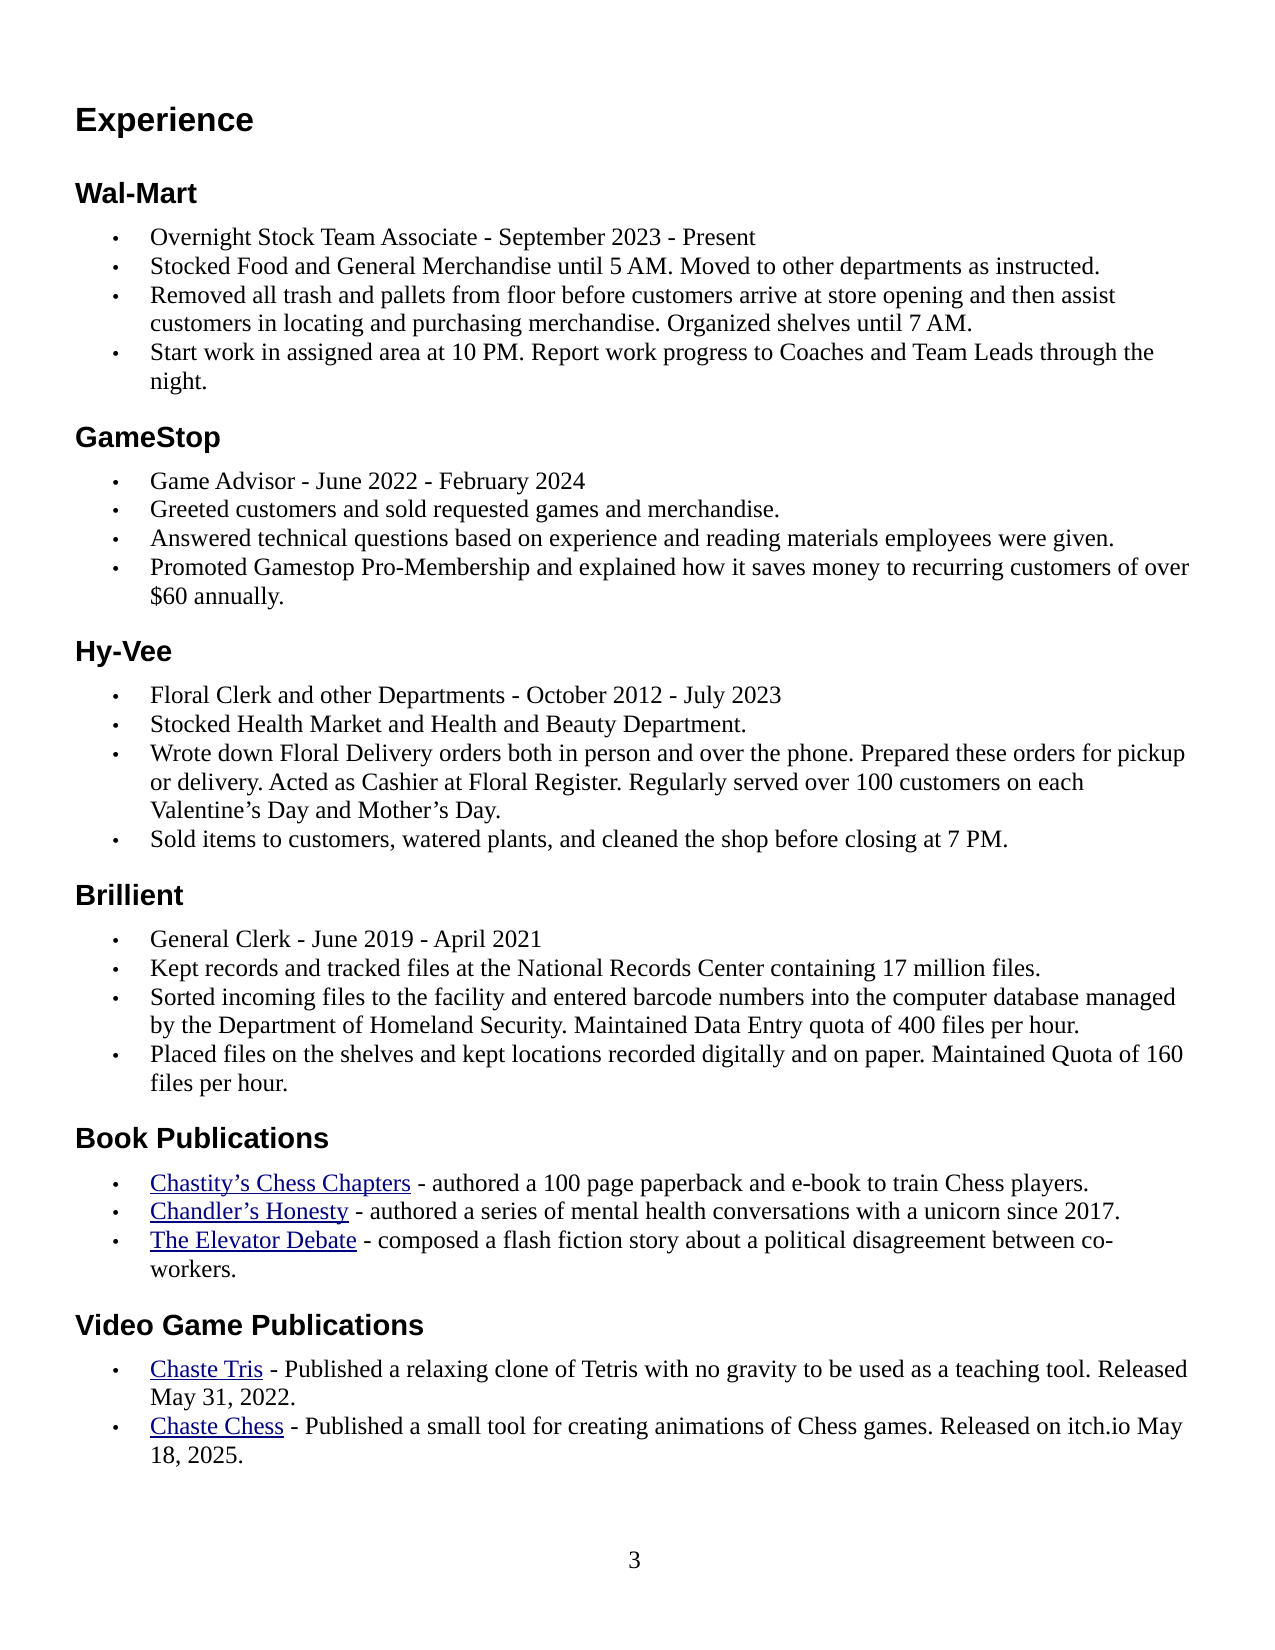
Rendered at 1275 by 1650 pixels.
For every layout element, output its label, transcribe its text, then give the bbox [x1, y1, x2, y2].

list Promoted Gamestop Pro-Membership and explained how it saves money to recurring customers of over $60 annually. [112, 552, 1200, 609]
list Floral Clerk and other Departments - October 2012 - July 2023 [112, 681, 1200, 709]
list Greeted customers and sold requested games and merchandise. [112, 494, 1200, 523]
list Kept records and tracked files at the National Records Center containing 17 million files. [112, 953, 1200, 982]
list The Elevator Debate - composed a flash fiction story about a political disagreement between co-workers. [112, 1225, 1200, 1283]
list Chandler’s Honesty - authored a series of mental health conversations with a unicorn since 2017. [112, 1196, 1200, 1225]
subtitle Video Game Publications [75, 1308, 1200, 1341]
subtitle Brillient [75, 878, 1200, 912]
list Removed all trash and pallets from floor before customers arrive at store opening and then assist customers in locating and purchasing merchandise. Organized shelves until 7 AM. [112, 280, 1200, 337]
subtitle GameStop [75, 420, 1200, 453]
list Stocked Health Market and Health and Beauty Department. [112, 709, 1200, 738]
list Chastity’s Chess Chapters - authored a 100 page paperback and e-book to train Chess players. [112, 1168, 1200, 1196]
subtitle Hy-Vee [75, 634, 1200, 668]
list Chaste Tris - Published a relaxing clone of Tetris with no gravity to be used as a teaching tool. Released May 31, 2022. [112, 1354, 1200, 1411]
subtitle Book Publications [75, 1122, 1200, 1155]
list Start work in assigned area at 10 PM. Report work progress to Coaches and Team Leads through the night. [112, 337, 1200, 395]
list Answered technical questions based on experience and reading materials employees were given. [112, 523, 1200, 552]
subtitle Experience [75, 100, 1200, 139]
list Placed files on the shelves and kept locations recorded digitally and on paper. Maintained Quota of 160 files per hour. [112, 1039, 1200, 1097]
subtitle Wal-Mart [75, 176, 1200, 210]
list Wrote down Floral Delivery orders both in person and over the phone. Prepared these orders for pickup or delivery. Acted as Cashier at Floral Register. Regularly served over 100 customers on each Valentine’s Day and Mother’s Day. [112, 738, 1200, 824]
list Chaste Chess - Published a small tool for creating animations of Chess games. Released on itch.io May 18, 2025. [112, 1411, 1200, 1469]
list Game Advisor - June 2022 - February 2024 [112, 466, 1200, 494]
list Sorted incoming files to the facility and entered barcode numbers into the computer database managed by the Department of Homeland Security. Maintained Data Entry quota of 400 files per hour. [112, 982, 1200, 1039]
list General Clerk - June 2019 - April 2021 [112, 924, 1200, 953]
list Stocked Food and General Merchandise until 5 AM. Moved to other departments as instructed. [112, 251, 1200, 280]
list Sold items to customers, watered plants, and cleaned the shop before closing at 7 PM. [112, 824, 1200, 853]
list Overnight Stock Team Associate - September 2023 - Present [112, 222, 1200, 251]
